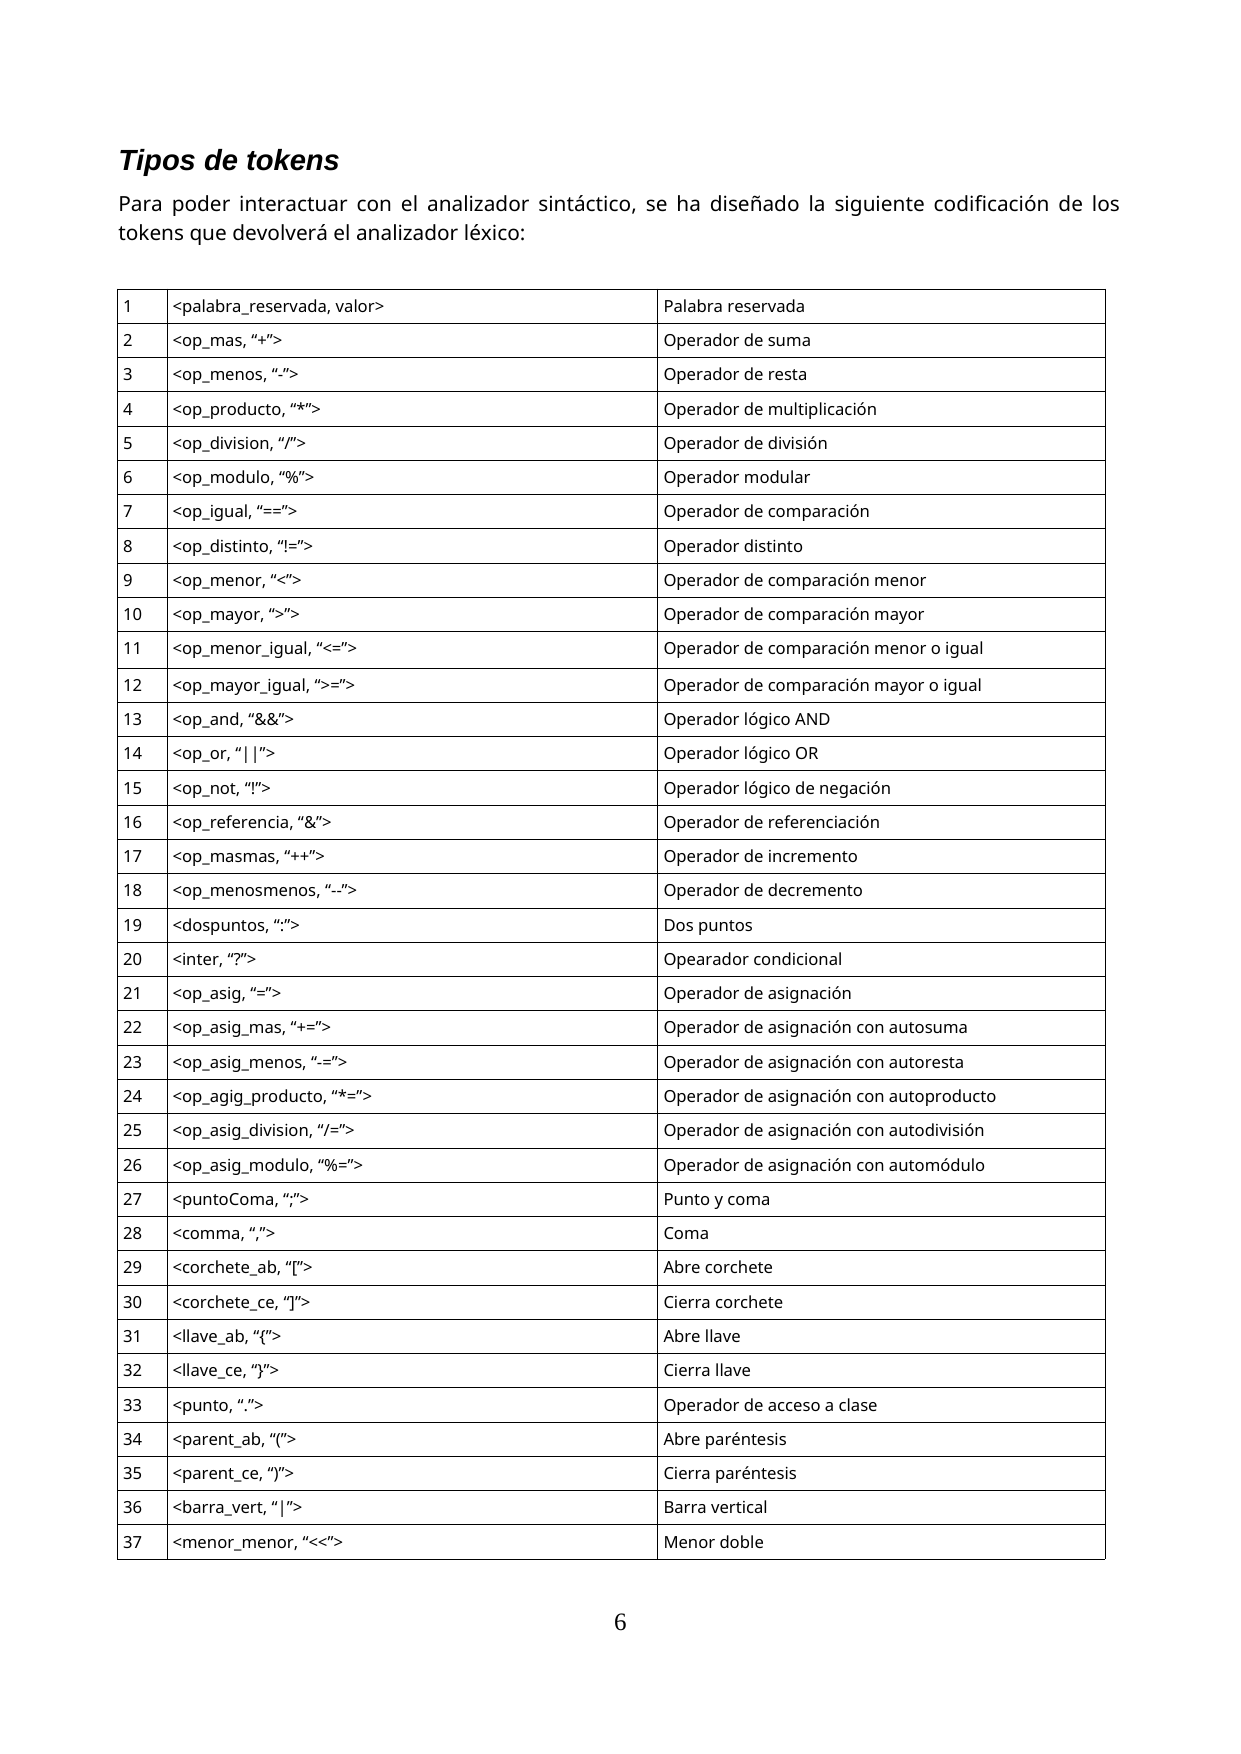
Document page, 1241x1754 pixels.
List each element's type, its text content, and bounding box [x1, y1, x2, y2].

table_cell 37 [118, 1525, 167, 1559]
table_cell <corchete_ab, “[”> [168, 1251, 657, 1284]
table_cell Operador lógico OR [658, 737, 1105, 770]
table_cell <op_and, “&&”> [168, 703, 657, 736]
table_cell Punto y coma [658, 1183, 1105, 1216]
text Para poder interactuar con el analizador sintáctico, se ha diseñado la siguiente codificación de los tokens que devolverá el analizador léxico: [118, 189, 1122, 246]
table_cell Operador modular [658, 461, 1105, 494]
table_cell <op_igual, “==”> [168, 495, 657, 528]
table_cell <op_division, “/”> [168, 427, 657, 460]
table_cell 5 [118, 427, 167, 460]
table_cell <barra_vert, “|”> [168, 1491, 657, 1524]
table_cell Operador de comparación mayor [658, 598, 1105, 631]
table_header <palabra_reservada, valor> [168, 290, 657, 323]
table_cell Operador de comparación [658, 495, 1105, 528]
table_cell Operador de asignación con autosuma [658, 1011, 1105, 1044]
table_cell 29 [118, 1251, 167, 1284]
table_cell 3 [118, 358, 167, 391]
table_cell 17 [118, 840, 167, 873]
table_cell Operador de comparación menor o igual [658, 632, 1105, 668]
table_cell Menor doble [658, 1525, 1105, 1559]
table_cell Operador de comparación mayor o igual [658, 669, 1105, 702]
table_cell 9 [118, 564, 167, 597]
table_cell 24 [118, 1080, 167, 1113]
table_cell <comma, “,”> [168, 1217, 657, 1250]
table_cell <parent_ce, “)”> [168, 1457, 657, 1490]
table_cell 13 [118, 703, 167, 736]
table_cell <llave_ce, “}”> [168, 1354, 657, 1387]
table_cell <op_referencia, “&”> [168, 806, 657, 839]
table_header 1 [118, 290, 167, 323]
table_cell Operador de resta [658, 358, 1105, 391]
table_cell Dos puntos [658, 909, 1105, 942]
table_cell 20 [118, 943, 167, 976]
table_cell 8 [118, 529, 167, 563]
table_cell <parent_ab, “(”> [168, 1423, 657, 1456]
table_cell 19 [118, 909, 167, 942]
table_cell Abre llave [658, 1320, 1105, 1353]
subtitle Tipos de tokens [118, 143, 1122, 177]
table_cell <op_menosmenos, “--”> [168, 874, 657, 907]
table_cell <inter, “?”> [168, 943, 657, 976]
table_cell 26 [118, 1149, 167, 1182]
table_cell Coma [658, 1217, 1105, 1250]
table_cell <llave_ab, “{”> [168, 1320, 657, 1353]
table_cell 11 [118, 632, 167, 668]
table_cell <op_masmas, “++”> [168, 840, 657, 873]
table_cell 32 [118, 1354, 167, 1387]
table_cell 27 [118, 1183, 167, 1216]
table_cell Operador lógico AND [658, 703, 1105, 736]
table_cell 36 [118, 1491, 167, 1524]
table_cell 23 [118, 1046, 167, 1079]
table_cell Abre paréntesis [658, 1423, 1105, 1456]
table_cell Operador de división [658, 427, 1105, 460]
table_cell Operador de multiplicación [658, 392, 1105, 426]
table_cell 18 [118, 874, 167, 907]
table_cell <menor_menor, “<<”> [168, 1525, 657, 1559]
table_cell Operador de asignación con autoresta [658, 1046, 1105, 1079]
table_cell 16 [118, 806, 167, 839]
table_cell <op_modulo, “%”> [168, 461, 657, 494]
table_cell Operador de comparación menor [658, 564, 1105, 597]
table_cell Cierra llave [658, 1354, 1105, 1387]
table_cell 4 [118, 392, 167, 426]
table_header Palabra reservada [658, 290, 1105, 323]
table_cell 6 [118, 461, 167, 494]
table_cell Cierra corchete [658, 1286, 1105, 1319]
table_cell 14 [118, 737, 167, 770]
table_cell 30 [118, 1286, 167, 1319]
table_cell <corchete_ce, “]”> [168, 1286, 657, 1319]
table_cell <op_producto, “*”> [168, 392, 657, 426]
table_cell Operador de decremento [658, 874, 1105, 907]
table_cell <op_menos, “-”> [168, 358, 657, 391]
table_cell Operador de asignación con autodivisión [658, 1114, 1105, 1147]
table_cell <dospuntos, “:”> [168, 909, 657, 942]
table_cell 34 [118, 1423, 167, 1456]
table_cell 25 [118, 1114, 167, 1147]
table_cell Operador de asignación con automódulo [658, 1149, 1105, 1182]
table_cell Abre corchete [658, 1251, 1105, 1284]
table_cell <punto, “.”> [168, 1388, 657, 1422]
table_cell 33 [118, 1388, 167, 1422]
table_cell Operador de incremento [658, 840, 1105, 873]
table_cell 10 [118, 598, 167, 631]
table_cell Cierra paréntesis [658, 1457, 1105, 1490]
table_cell 12 [118, 669, 167, 702]
table_cell Operador de suma [658, 324, 1105, 357]
table_cell <op_or, “||”> [168, 737, 657, 770]
table_cell Operador distinto [658, 529, 1105, 563]
table_cell <op_mayor, “>”> [168, 598, 657, 631]
table_cell <op_menor, “<”> [168, 564, 657, 597]
table_cell Operador de asignación [658, 977, 1105, 1010]
table_cell <op_asig_division, “/=”> [168, 1114, 657, 1147]
table_cell 22 [118, 1011, 167, 1044]
table_cell <op_mayor_igual, “>=”> [168, 669, 657, 702]
table_cell <op_asig_menos, “-=”> [168, 1046, 657, 1079]
table_cell Barra vertical [658, 1491, 1105, 1524]
table_cell 35 [118, 1457, 167, 1490]
table_cell <op_not, “!”> [168, 771, 657, 805]
table_cell Operador de referenciación [658, 806, 1105, 839]
table_cell <op_agig_producto, “*=”> [168, 1080, 657, 1113]
table_cell 7 [118, 495, 167, 528]
table_cell 28 [118, 1217, 167, 1250]
table_cell Operador de asignación con autoproducto [658, 1080, 1105, 1113]
table_cell 31 [118, 1320, 167, 1353]
table_cell <op_distinto, “!=”> [168, 529, 657, 563]
table_cell <op_asig_modulo, “%=”> [168, 1149, 657, 1182]
table_cell <op_asig, “=”> [168, 977, 657, 1010]
table_cell 15 [118, 771, 167, 805]
table_cell Opearador condicional [658, 943, 1105, 976]
table_cell <op_menor_igual, “<=”> [168, 632, 657, 668]
table_cell 2 [118, 324, 167, 357]
table_cell <op_mas, “+”> [168, 324, 657, 357]
table_cell <puntoComa, “;”> [168, 1183, 657, 1216]
table_cell Operador lógico de negación [658, 771, 1105, 805]
table_cell Operador de acceso a clase [658, 1388, 1105, 1422]
table_cell 21 [118, 977, 167, 1010]
table_cell <op_asig_mas, “+=”> [168, 1011, 657, 1044]
